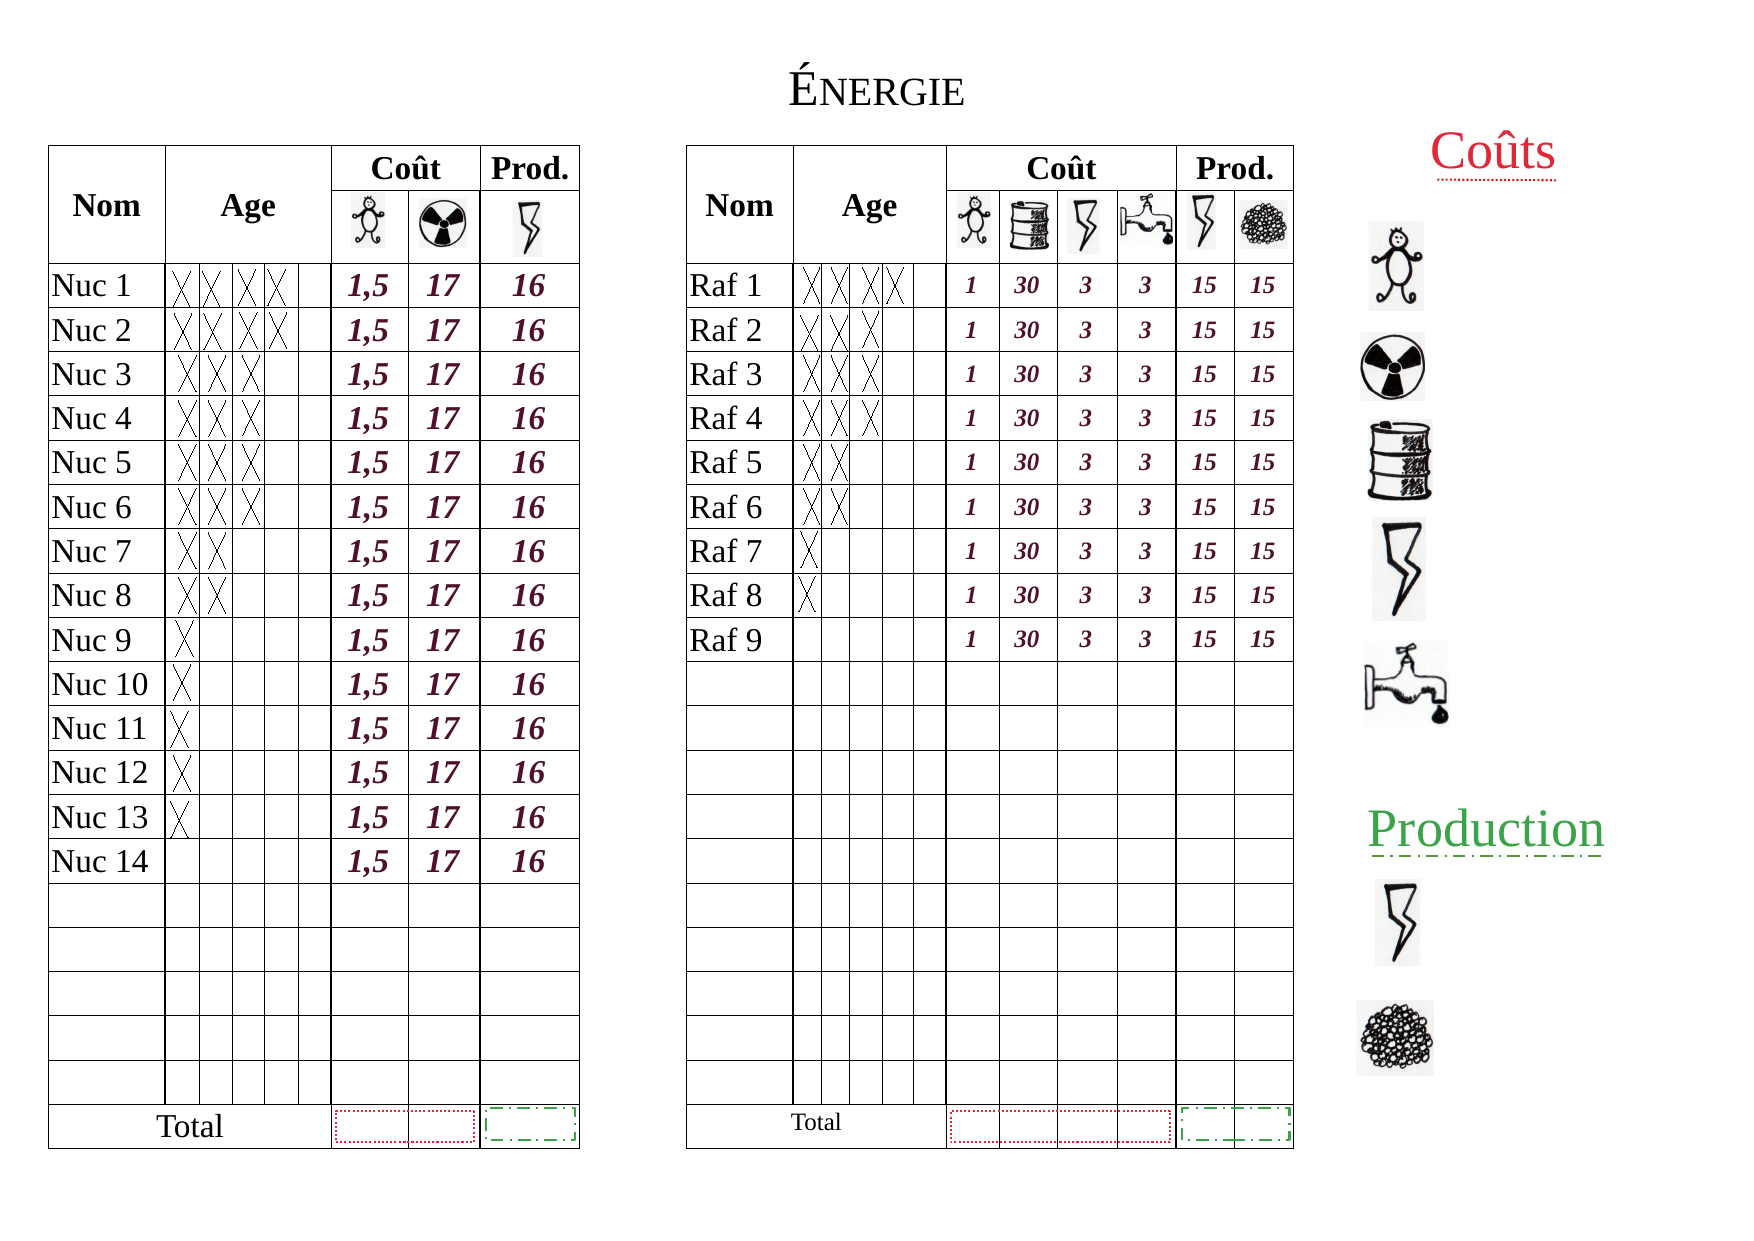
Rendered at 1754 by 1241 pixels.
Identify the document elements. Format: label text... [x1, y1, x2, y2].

table_cell 17 [409, 839, 479, 882]
table_cell [580, 1060, 686, 1104]
table_cell [299, 1061, 330, 1104]
table_cell 15 [1177, 618, 1234, 661]
table_cell [883, 529, 913, 572]
table_cell [1235, 1105, 1293, 1148]
table_cell [580, 190, 686, 263]
table_cell [265, 441, 298, 484]
table_cell Total [687, 1105, 946, 1148]
table_cell [265, 795, 298, 838]
table_cell 3 [1118, 618, 1175, 661]
table_cell [265, 308, 298, 351]
table_cell [1118, 1016, 1175, 1059]
table_cell 3 [1118, 308, 1175, 351]
table_cell [1235, 751, 1293, 794]
table_cell [1177, 839, 1234, 882]
table_cell [49, 1016, 164, 1059]
table_cell [1177, 1016, 1234, 1059]
table_cell [409, 972, 479, 1015]
table_cell [233, 972, 264, 1015]
table_cell [822, 884, 849, 927]
table_cell Raf 2 [687, 308, 792, 351]
table_header Prod. [1177, 146, 1293, 189]
table_cell [233, 529, 264, 572]
table_cell [822, 839, 849, 882]
table_cell 30 [1000, 352, 1057, 395]
table_cell [166, 396, 199, 440]
table_header Nom [687, 146, 793, 263]
table_cell [1000, 751, 1057, 794]
table_cell 1 [947, 485, 999, 528]
table_cell [947, 928, 999, 971]
table_cell [1177, 972, 1234, 1015]
table_cell Nuc 5 [49, 441, 164, 484]
table_cell Nuc 4 [49, 396, 164, 440]
table_cell [883, 928, 913, 971]
picture [1238, 200, 1288, 249]
table_cell [580, 307, 686, 351]
table_cell [883, 574, 913, 617]
table_cell Nuc 10 [49, 662, 164, 705]
table_cell 15 [1177, 396, 1234, 440]
table_cell [883, 751, 913, 794]
table_cell [850, 839, 882, 882]
table_cell [409, 1061, 479, 1104]
table_cell [332, 191, 408, 263]
table_cell [1000, 706, 1057, 749]
table_cell [883, 839, 913, 882]
table_cell [1058, 1105, 1117, 1148]
table_cell 3 [1058, 264, 1117, 307]
table_header Coût [947, 146, 1176, 189]
table_cell 15 [1235, 396, 1293, 440]
table_cell 17 [409, 352, 479, 395]
table_cell 1,5 [332, 396, 408, 440]
table_cell [1177, 884, 1234, 927]
table_cell Nuc 14 [49, 839, 164, 882]
table_cell Total [49, 1105, 331, 1148]
table_cell [914, 618, 945, 661]
table_cell [794, 441, 821, 484]
table_cell 15 [1177, 308, 1234, 351]
table_cell [1000, 1016, 1057, 1059]
table_cell [409, 1016, 479, 1059]
table_cell [332, 928, 408, 971]
picture [1368, 221, 1425, 311]
table_cell [687, 928, 792, 971]
table_cell [687, 1016, 792, 1059]
table_cell [947, 706, 999, 749]
table_cell [1235, 884, 1293, 927]
table_cell Nuc 3 [49, 352, 164, 395]
table_cell [200, 1016, 232, 1059]
table_cell 17 [409, 308, 479, 351]
table_cell [580, 528, 686, 572]
table_cell [299, 928, 330, 971]
table_cell 3 [1118, 441, 1175, 484]
table_cell [265, 751, 298, 794]
table_cell 1,5 [332, 308, 408, 351]
table_cell [1235, 839, 1293, 882]
table_cell 16 [481, 706, 579, 749]
table_cell [265, 839, 298, 882]
table_cell [914, 308, 945, 351]
table_cell [687, 884, 792, 927]
table_cell Raf 6 [687, 485, 792, 528]
table_cell [1058, 1016, 1117, 1059]
table_cell [687, 1061, 792, 1104]
table_cell [794, 485, 821, 528]
table_cell 16 [481, 485, 579, 528]
table_cell [687, 839, 792, 882]
table_cell [265, 352, 298, 395]
table_cell [233, 706, 264, 749]
table_cell [822, 574, 849, 617]
table_cell [200, 485, 232, 528]
table_cell [687, 662, 792, 705]
table_cell [265, 264, 298, 307]
table_cell 15 [1177, 441, 1234, 484]
table_cell [580, 927, 686, 971]
table_cell Raf 5 [687, 441, 792, 484]
table_cell [914, 1016, 945, 1059]
picture [956, 192, 992, 248]
table_cell [200, 972, 232, 1015]
table_cell [200, 529, 232, 572]
table_cell 3 [1058, 574, 1117, 617]
table_cell [1118, 751, 1175, 794]
table_cell [947, 1016, 999, 1059]
table_cell [1058, 191, 1117, 263]
table_cell [1000, 972, 1057, 1015]
table_cell [947, 1105, 999, 1148]
table_cell [200, 396, 232, 440]
table_cell [233, 618, 264, 661]
table_cell [794, 751, 821, 794]
table_cell 17 [409, 795, 479, 838]
table_cell [481, 1016, 579, 1059]
table_cell [914, 529, 945, 572]
table_cell 17 [409, 396, 479, 440]
table_cell [265, 928, 298, 971]
table_cell 30 [1000, 264, 1057, 307]
table_header [580, 145, 686, 189]
table_cell [299, 618, 330, 661]
table_cell [794, 884, 821, 927]
table_cell [947, 795, 999, 838]
table_cell [481, 1105, 579, 1148]
table_cell [481, 928, 579, 971]
table_cell 1,5 [332, 618, 408, 661]
table_cell [794, 352, 821, 395]
table_cell Nuc 13 [49, 795, 164, 838]
table_cell 16 [481, 574, 579, 617]
table_cell [794, 795, 821, 838]
table_cell 1,5 [332, 751, 408, 794]
table_cell [914, 485, 945, 528]
table_cell [580, 705, 686, 749]
table_cell [200, 574, 232, 617]
table_cell [580, 395, 686, 440]
picture [1375, 879, 1421, 966]
table_cell 15 [1235, 308, 1293, 351]
table_cell [580, 838, 686, 882]
picture [1186, 192, 1217, 250]
table_cell 1,5 [332, 839, 408, 882]
table_header Coût [332, 146, 480, 189]
table_cell [914, 928, 945, 971]
table_cell [1177, 751, 1234, 794]
table_cell [299, 839, 330, 882]
table_cell 15 [1177, 485, 1234, 528]
table_cell [409, 191, 479, 263]
table_cell [580, 351, 686, 395]
text Énergie [59, 59, 1695, 117]
table_cell [947, 972, 999, 1015]
table_cell [1000, 1061, 1057, 1104]
table_cell 1,5 [332, 574, 408, 617]
table_cell [1000, 839, 1057, 882]
table_cell [580, 1104, 686, 1148]
table_cell [914, 441, 945, 484]
table_cell 1 [947, 574, 999, 617]
table_cell 17 [409, 706, 479, 749]
table_cell [1235, 662, 1293, 705]
table_cell [687, 751, 792, 794]
table_cell [914, 795, 945, 838]
table_cell 3 [1118, 396, 1175, 440]
table_cell [299, 396, 330, 440]
table_cell [822, 662, 849, 705]
table_cell [580, 440, 686, 484]
table_cell [265, 485, 298, 528]
table_cell [794, 706, 821, 749]
table_cell [850, 928, 882, 971]
table_cell 1,5 [332, 264, 408, 307]
table_cell 1,5 [332, 441, 408, 484]
table_cell [409, 1105, 479, 1148]
table_cell [233, 264, 264, 307]
table_cell [580, 1015, 686, 1059]
table_cell 17 [409, 529, 479, 572]
table_cell [409, 928, 479, 971]
table_cell [1177, 928, 1234, 971]
table_cell [299, 884, 330, 927]
table_cell [49, 1061, 164, 1104]
table_cell [166, 618, 199, 661]
table_cell [166, 1061, 199, 1104]
picture [1119, 192, 1173, 246]
table_cell 15 [1235, 529, 1293, 572]
table_cell [233, 751, 264, 794]
table_cell [1058, 839, 1117, 882]
table_cell [233, 1016, 264, 1059]
table_cell [49, 884, 164, 927]
table_cell [1058, 1061, 1117, 1104]
table_cell [200, 618, 232, 661]
table_cell [166, 751, 199, 794]
table_cell [166, 972, 199, 1015]
table_cell [166, 1016, 199, 1059]
table_cell 15 [1177, 529, 1234, 572]
table_cell Nuc 6 [49, 485, 164, 528]
table_cell 17 [409, 264, 479, 307]
table_cell [687, 795, 792, 838]
table_cell [883, 352, 913, 395]
table_cell [914, 662, 945, 705]
table_cell [1058, 972, 1117, 1015]
table_cell [947, 884, 999, 927]
table_cell [481, 191, 579, 263]
table_cell [1058, 706, 1117, 749]
table_cell [850, 662, 882, 705]
table_cell Nuc 7 [49, 529, 164, 572]
table_cell [166, 441, 199, 484]
table_cell 3 [1118, 574, 1175, 617]
table_cell 16 [481, 352, 579, 395]
table_cell [1000, 795, 1057, 838]
table_cell [914, 839, 945, 882]
table_cell [1000, 662, 1057, 705]
table_cell [794, 972, 821, 1015]
table_cell [947, 839, 999, 882]
table_cell [794, 396, 821, 440]
table_cell [265, 706, 298, 749]
table_cell [914, 972, 945, 1015]
table_cell Raf 4 [687, 396, 792, 440]
table_cell Nuc 2 [49, 308, 164, 351]
table_cell [265, 1061, 298, 1104]
picture [1363, 641, 1449, 727]
table_cell [200, 1061, 232, 1104]
table_cell [822, 1061, 849, 1104]
table_header Age [166, 146, 331, 263]
table_cell Raf 9 [687, 618, 792, 661]
table_cell [299, 751, 330, 794]
table_cell 15 [1235, 485, 1293, 528]
table_cell [299, 352, 330, 395]
table_cell [822, 441, 849, 484]
table_cell [883, 264, 913, 307]
table_cell [200, 264, 232, 307]
table_cell [794, 839, 821, 882]
table_cell [166, 795, 199, 838]
table_cell [822, 1016, 849, 1059]
table_cell [233, 839, 264, 882]
table_cell Raf 1 [687, 264, 792, 307]
table_cell Raf 3 [687, 352, 792, 395]
table_cell [580, 617, 686, 661]
table_cell [580, 883, 686, 927]
table_cell Raf 8 [687, 574, 792, 617]
table_cell [200, 662, 232, 705]
table_cell [914, 751, 945, 794]
table_cell [1118, 795, 1175, 838]
table_cell [822, 308, 849, 351]
table_cell [299, 485, 330, 528]
table_cell [883, 1061, 913, 1104]
table_cell [850, 441, 882, 484]
table_cell [947, 191, 999, 263]
table_cell [299, 1016, 330, 1059]
table_cell [1177, 706, 1234, 749]
table_cell 16 [481, 839, 579, 882]
table_cell [299, 441, 330, 484]
table_cell [794, 264, 821, 307]
table_cell [200, 928, 232, 971]
table_cell Nuc 9 [49, 618, 164, 661]
table_cell [794, 1016, 821, 1059]
table_cell [883, 662, 913, 705]
table_cell 30 [1000, 618, 1057, 661]
table_cell 3 [1118, 529, 1175, 572]
table_cell 16 [481, 662, 579, 705]
table_cell [1058, 928, 1117, 971]
table_cell [200, 308, 232, 351]
table_cell 3 [1118, 264, 1175, 307]
table_cell [914, 396, 945, 440]
table_cell 3 [1058, 308, 1117, 351]
table_cell [49, 928, 164, 971]
table_cell [822, 485, 849, 528]
table_cell [233, 352, 264, 395]
table_cell [200, 884, 232, 927]
table_cell [883, 1016, 913, 1059]
table_cell [794, 1061, 821, 1104]
table_cell [166, 485, 199, 528]
table_cell 1 [947, 441, 999, 484]
table_cell [1235, 928, 1293, 971]
table_cell [822, 706, 849, 749]
table_cell [822, 751, 849, 794]
table_cell [299, 529, 330, 572]
table_cell [166, 928, 199, 971]
table_cell [332, 972, 408, 1015]
picture [418, 198, 467, 248]
table_cell [822, 972, 849, 1015]
table_cell [49, 972, 164, 1015]
table_cell [233, 485, 264, 528]
table_cell [233, 795, 264, 838]
table_cell [794, 574, 821, 617]
table_cell [332, 1105, 408, 1148]
table_cell [822, 396, 849, 440]
table_cell [580, 661, 686, 705]
table_cell [1235, 795, 1293, 838]
table_cell [822, 618, 849, 661]
table_cell [822, 352, 849, 395]
table_cell 3 [1058, 618, 1117, 661]
table_cell 1,5 [332, 662, 408, 705]
table_cell [409, 884, 479, 927]
table_cell [1058, 884, 1117, 927]
table_cell [332, 1061, 408, 1104]
table_cell [1118, 1061, 1175, 1104]
table_cell [1000, 884, 1057, 927]
table_cell 15 [1235, 264, 1293, 307]
table_cell [850, 529, 882, 572]
table_header Prod. [481, 146, 579, 189]
table_cell [822, 529, 849, 572]
table_cell [1118, 972, 1175, 1015]
table_cell [265, 529, 298, 572]
table_cell [580, 794, 686, 838]
table_cell [481, 972, 579, 1015]
table_cell [299, 662, 330, 705]
table_cell [580, 971, 686, 1015]
table_cell Nuc 12 [49, 751, 164, 794]
table_cell [166, 264, 199, 307]
table_cell [822, 928, 849, 971]
table_cell [265, 618, 298, 661]
table_cell 30 [1000, 441, 1057, 484]
table_cell [1058, 751, 1117, 794]
table_cell [481, 884, 579, 927]
table_cell [883, 618, 913, 661]
table_cell 1 [947, 308, 999, 351]
table_cell 17 [409, 751, 479, 794]
table_cell [794, 308, 821, 351]
table_cell [883, 396, 913, 440]
table_cell [850, 1061, 882, 1104]
table_cell [914, 264, 945, 307]
table_cell [850, 706, 882, 749]
table_cell Nuc 1 [49, 264, 164, 307]
table_cell [1118, 662, 1175, 705]
table_cell [580, 750, 686, 794]
table_cell 1,5 [332, 529, 408, 572]
table_cell 3 [1058, 485, 1117, 528]
table_cell [233, 884, 264, 927]
table_cell [850, 574, 882, 617]
table_header Nom [49, 146, 165, 263]
table_cell [299, 574, 330, 617]
table_cell [687, 972, 792, 1015]
table_cell [200, 706, 232, 749]
table_cell [265, 574, 298, 617]
table_cell [883, 972, 913, 1015]
table_cell [1118, 884, 1175, 927]
table_cell [1177, 1105, 1234, 1148]
table_cell [883, 441, 913, 484]
table_cell 16 [481, 795, 579, 838]
table_cell [166, 662, 199, 705]
table_cell 15 [1177, 264, 1234, 307]
table_cell [794, 529, 821, 572]
table_cell [233, 662, 264, 705]
table_cell [233, 1061, 264, 1104]
table_cell [299, 795, 330, 838]
table_cell 17 [409, 618, 479, 661]
table_cell [299, 972, 330, 1015]
table_cell 16 [481, 529, 579, 572]
table_cell [1000, 1105, 1057, 1148]
table_cell 16 [481, 441, 579, 484]
table_cell 15 [1235, 441, 1293, 484]
table_cell 15 [1235, 574, 1293, 617]
table_cell [233, 574, 264, 617]
table_cell 30 [1000, 485, 1057, 528]
table_cell [166, 529, 199, 572]
table_cell 3 [1058, 352, 1117, 395]
table_cell [1118, 706, 1175, 749]
table_cell [332, 1016, 408, 1059]
table_cell Nuc 11 [49, 706, 164, 749]
table_cell [265, 662, 298, 705]
table_cell [332, 884, 408, 927]
table_cell 1 [947, 618, 999, 661]
table_cell [883, 706, 913, 749]
table_cell [166, 352, 199, 395]
table_cell 17 [409, 662, 479, 705]
table_cell [1235, 191, 1293, 263]
table_cell [850, 308, 882, 351]
table_cell [1058, 662, 1117, 705]
table_cell [1118, 1105, 1175, 1148]
table_cell [233, 441, 264, 484]
table_cell [200, 795, 232, 838]
table_cell [481, 1061, 579, 1104]
table_cell [850, 972, 882, 1015]
picture [1356, 1000, 1434, 1076]
table_cell 1 [947, 529, 999, 572]
table_cell [166, 706, 199, 749]
table_cell 1,5 [332, 706, 408, 749]
table_cell 1 [947, 396, 999, 440]
table_cell [1177, 191, 1234, 263]
table_cell [1000, 928, 1057, 971]
table_cell Raf 7 [687, 529, 792, 572]
table_cell [166, 839, 199, 882]
table_cell [166, 574, 199, 617]
table_cell [822, 264, 849, 307]
table_cell [265, 884, 298, 927]
table_cell 30 [1000, 529, 1057, 572]
table_cell [883, 884, 913, 927]
table_cell [850, 1016, 882, 1059]
picture [512, 200, 543, 257]
picture [351, 192, 386, 248]
table_cell [1118, 928, 1175, 971]
table_cell [1118, 839, 1175, 882]
table_cell 16 [481, 308, 579, 351]
picture [1009, 200, 1049, 250]
table_cell [850, 352, 882, 395]
table_cell [822, 795, 849, 838]
table_cell [850, 884, 882, 927]
table_cell [914, 1061, 945, 1104]
table_cell [850, 618, 882, 661]
table_cell [1118, 191, 1175, 263]
table_cell [883, 308, 913, 351]
table_cell [200, 839, 232, 882]
table_cell [166, 884, 199, 927]
table_cell 30 [1000, 396, 1057, 440]
table_cell [299, 706, 330, 749]
table_cell [166, 308, 199, 351]
table_cell [233, 396, 264, 440]
table_cell [794, 662, 821, 705]
table_cell 16 [481, 264, 579, 307]
table_cell [850, 485, 882, 528]
table_cell [687, 706, 792, 749]
table_cell 17 [409, 441, 479, 484]
table_cell [883, 795, 913, 838]
table_cell 15 [1235, 352, 1293, 395]
table_cell 30 [1000, 574, 1057, 617]
table_cell 1 [947, 264, 999, 307]
table_cell 1,5 [332, 485, 408, 528]
table_cell 15 [1235, 618, 1293, 661]
table_cell 17 [409, 574, 479, 617]
table_cell [947, 1061, 999, 1104]
table_cell [200, 751, 232, 794]
table_cell [794, 928, 821, 971]
table_cell [947, 751, 999, 794]
table_cell [580, 573, 686, 617]
table_cell 15 [1177, 574, 1234, 617]
table_cell [1177, 1061, 1234, 1104]
table_cell [299, 264, 330, 307]
table_cell 3 [1058, 529, 1117, 572]
table_cell 1,5 [332, 352, 408, 395]
table_cell [265, 1016, 298, 1059]
table_cell [265, 972, 298, 1015]
table_cell [1235, 1016, 1293, 1059]
table_header Age [794, 146, 946, 263]
table_cell [850, 795, 882, 838]
table_cell 15 [1177, 352, 1234, 395]
table_cell [233, 308, 264, 351]
table_cell [1235, 1061, 1293, 1104]
table_cell 16 [481, 618, 579, 661]
table_cell [200, 352, 232, 395]
table_cell 30 [1000, 308, 1057, 351]
table_cell [914, 574, 945, 617]
table_cell [1000, 191, 1057, 263]
table_cell [947, 662, 999, 705]
table_cell [1235, 706, 1293, 749]
table_cell 16 [481, 751, 579, 794]
picture [1371, 517, 1427, 621]
table_cell [914, 352, 945, 395]
table_cell [883, 485, 913, 528]
table_cell 3 [1058, 441, 1117, 484]
table_cell [914, 884, 945, 927]
table_cell [1177, 662, 1234, 705]
table_cell [580, 263, 686, 307]
table_cell Nuc 8 [49, 574, 164, 617]
table_cell 3 [1058, 396, 1117, 440]
table_cell [299, 308, 330, 351]
picture [1067, 198, 1100, 254]
table_cell 17 [409, 485, 479, 528]
table_cell 3 [1118, 485, 1175, 528]
table_cell [850, 396, 882, 440]
table_cell [233, 928, 264, 971]
table_cell [794, 618, 821, 661]
table_cell [850, 264, 882, 307]
table_cell 16 [481, 396, 579, 440]
table_cell 1 [947, 352, 999, 395]
table_cell [580, 484, 686, 528]
table_cell [200, 441, 232, 484]
table_cell [914, 706, 945, 749]
table_cell [265, 396, 298, 440]
table_cell [1058, 795, 1117, 838]
picture [1359, 332, 1425, 401]
table_cell [1177, 795, 1234, 838]
table_cell [1235, 972, 1293, 1015]
table_cell [850, 751, 882, 794]
table_cell 1,5 [332, 795, 408, 838]
table_cell 3 [1118, 352, 1175, 395]
picture [1367, 419, 1433, 501]
